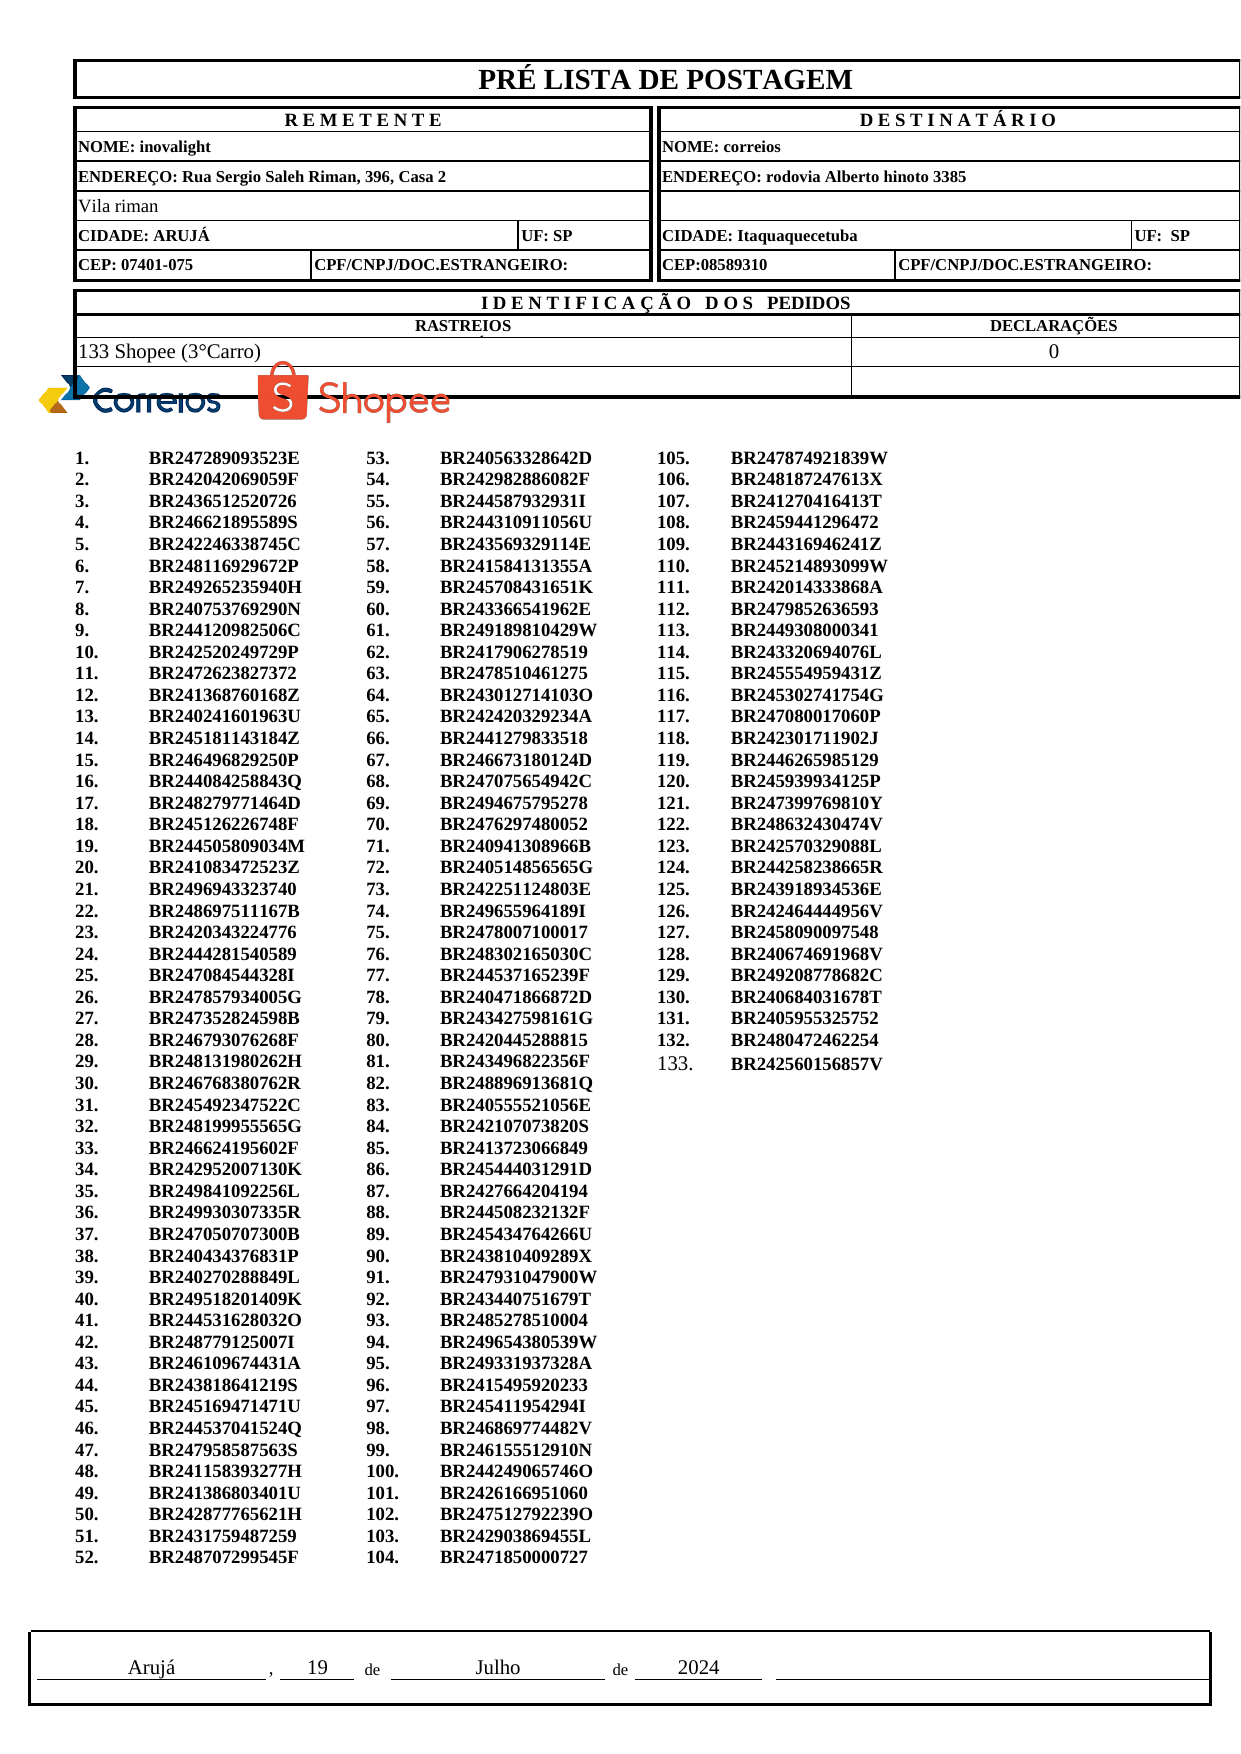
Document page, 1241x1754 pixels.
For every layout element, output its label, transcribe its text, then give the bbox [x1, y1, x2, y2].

list BR243810409289X [366, 1244, 620, 1266]
list BR248116929672P [75, 554, 329, 576]
list BR243366541962E [366, 598, 620, 619]
list BR2417906278519 [366, 641, 620, 662]
list BR244120982506C [75, 619, 329, 641]
list BR247080017060P [657, 705, 911, 727]
list BR242560156857V [657, 1050, 911, 1074]
list BR243440751679T [366, 1288, 620, 1309]
list BR247857934005G [75, 986, 329, 1007]
list BR2459441296472 [657, 511, 911, 533]
list BR2427664204194 [366, 1180, 620, 1201]
list BR244084258843Q [75, 770, 329, 792]
list BR240684031678T [657, 986, 911, 1007]
list BR244508232132F [366, 1201, 620, 1223]
list BR246869774482V [366, 1417, 620, 1438]
list BR248187247613X [657, 468, 911, 490]
list BR245302741754G [657, 684, 911, 705]
list BR2458090097548 [657, 921, 911, 943]
list BR242982886082F [366, 468, 620, 490]
list BR2444281540589 [75, 943, 329, 964]
list BR241584131355A [366, 554, 620, 576]
list BR243320694076L [657, 641, 911, 662]
list BR243012714103O [366, 684, 620, 705]
list BR241270416413T [657, 490, 911, 511]
list BR245126226748F [75, 813, 329, 835]
list BR2436512520726 [75, 490, 329, 511]
list BR247399769810Y [657, 792, 911, 813]
list BR242251124803E [366, 878, 620, 899]
list BR2431759487259 [75, 1525, 329, 1546]
list BR243818641219S [75, 1374, 329, 1395]
list BR246496829250P [75, 748, 329, 770]
list BR245214893099W [657, 554, 911, 576]
list BR248632430474V [657, 813, 911, 835]
list BR2480472462254 [657, 1029, 911, 1050]
list BR240270288849L [75, 1266, 329, 1288]
list BR2441279833518 [366, 727, 620, 748]
list BR244505809034M [75, 835, 329, 856]
list BR243427598161G [366, 1007, 620, 1029]
list BR247352824598B [75, 1007, 329, 1029]
list BR2471850000727 [366, 1546, 620, 1568]
list BR246673180124D [366, 748, 620, 770]
list BR2420343224776 [75, 921, 329, 943]
list BR247084544328I [75, 964, 329, 986]
list BR240941308966B [366, 835, 620, 856]
list BR242420329234A [366, 705, 620, 727]
list BR2478510461275 [366, 662, 620, 684]
list BR242042069059F [75, 468, 329, 490]
list BR248896913681Q [366, 1072, 620, 1093]
list BR244310911056U [366, 511, 620, 533]
list BR242877765621H [75, 1503, 329, 1525]
list BR241083472523Z [75, 856, 329, 878]
list BR244537165239F [366, 964, 620, 986]
list BR249930307335R [75, 1201, 329, 1223]
list BR246621895589S [75, 511, 329, 533]
list BR244316946241Z [657, 533, 911, 554]
list BR246624195602F [75, 1137, 329, 1158]
list BR247512792239O [366, 1503, 620, 1525]
list BR242301711902J [657, 727, 911, 748]
list BR245492347522C [75, 1093, 329, 1115]
list BR245434764266U [366, 1223, 620, 1244]
list BR240471866872D [366, 986, 620, 1007]
list BR2415495920233 [366, 1374, 620, 1395]
list BR2413723066849 [366, 1137, 620, 1158]
list BR243496822356F [366, 1050, 620, 1072]
list BR242952007130K [75, 1158, 329, 1180]
list BR247874921839W [657, 447, 911, 468]
list BR240514856565G [366, 856, 620, 878]
list BR245444031291D [366, 1158, 620, 1180]
list BR240753769290N [75, 598, 329, 619]
list BR246768380762R [75, 1072, 329, 1093]
list BR240674691968V [657, 943, 911, 964]
list BR248707299545F [75, 1546, 329, 1568]
list BR245939934125P [657, 770, 911, 792]
list BR240434376831P [75, 1244, 329, 1266]
list BR2479852636593 [657, 598, 911, 619]
list BR245708431651K [366, 576, 620, 598]
list BR2405955325752 [657, 1007, 911, 1029]
list BR249518201409K [75, 1288, 329, 1309]
list BR246109674431A [75, 1352, 329, 1374]
list BR244258238665R [657, 856, 911, 878]
list BR247050707300B [75, 1223, 329, 1244]
list BR240555521056E [366, 1093, 620, 1115]
list BR2476297480052 [366, 813, 620, 835]
list BR244537041524Q [75, 1417, 329, 1438]
list BR248302165030C [366, 943, 620, 964]
list BR244249065746O [366, 1460, 620, 1482]
list BR242014333868A [657, 576, 911, 598]
list BR244531628032O [75, 1309, 329, 1331]
list BR242464444956V [657, 899, 911, 921]
list BR248199955565G [75, 1115, 329, 1137]
list BR247958587563S [75, 1438, 329, 1460]
list BR249654380539W [366, 1331, 620, 1352]
list BR248697511167B [75, 899, 329, 921]
list BR248131980262H [75, 1050, 329, 1072]
list BR246155512910N [366, 1438, 620, 1460]
list BR246793076268F [75, 1029, 329, 1050]
list BR2496943323740 [75, 878, 329, 899]
list BR2420445288815 [366, 1029, 620, 1050]
list BR2485278510004 [366, 1309, 620, 1331]
list BR249841092256L [75, 1180, 329, 1201]
list BR245181143184Z [75, 727, 329, 748]
list BR249331937328A [366, 1352, 620, 1374]
list BR247931047900W [366, 1266, 620, 1288]
list BR249265235940H [75, 576, 329, 598]
list BR247075654942C [366, 770, 620, 792]
list BR243918934536E [657, 878, 911, 899]
list BR242903869455L [366, 1525, 620, 1546]
list BR240241601963U [75, 705, 329, 727]
list BR243569329114E [366, 533, 620, 554]
list BR2449308000341 [657, 619, 911, 641]
list BR249189810429W [366, 619, 620, 641]
list BR240563328642D [366, 447, 620, 468]
list BR248779125007I [75, 1331, 329, 1352]
list BR2478007100017 [366, 921, 620, 943]
list BR245411954294I [366, 1395, 620, 1417]
list BR2494675795278 [366, 792, 620, 813]
list BR247289093523E [75, 447, 329, 468]
list BR245554959431Z [657, 662, 911, 684]
list BR249208778682C [657, 964, 911, 986]
list BR241158393277H [75, 1460, 329, 1482]
list BR244587932931I [366, 490, 620, 511]
list BR248279771464D [75, 792, 329, 813]
list BR2472623827372 [75, 662, 329, 684]
list BR242570329088L [657, 835, 911, 856]
list BR242107073820S [366, 1115, 620, 1137]
list BR249655964189I [366, 899, 620, 921]
list BR242520249729P [75, 641, 329, 662]
list BR241386803401U [75, 1482, 329, 1503]
list BR245169471471U [75, 1395, 329, 1417]
list BR2446265985129 [657, 748, 911, 770]
list BR2426166951060 [366, 1482, 620, 1503]
list BR242246338745C [75, 533, 329, 554]
list BR241368760168Z [75, 684, 329, 705]
